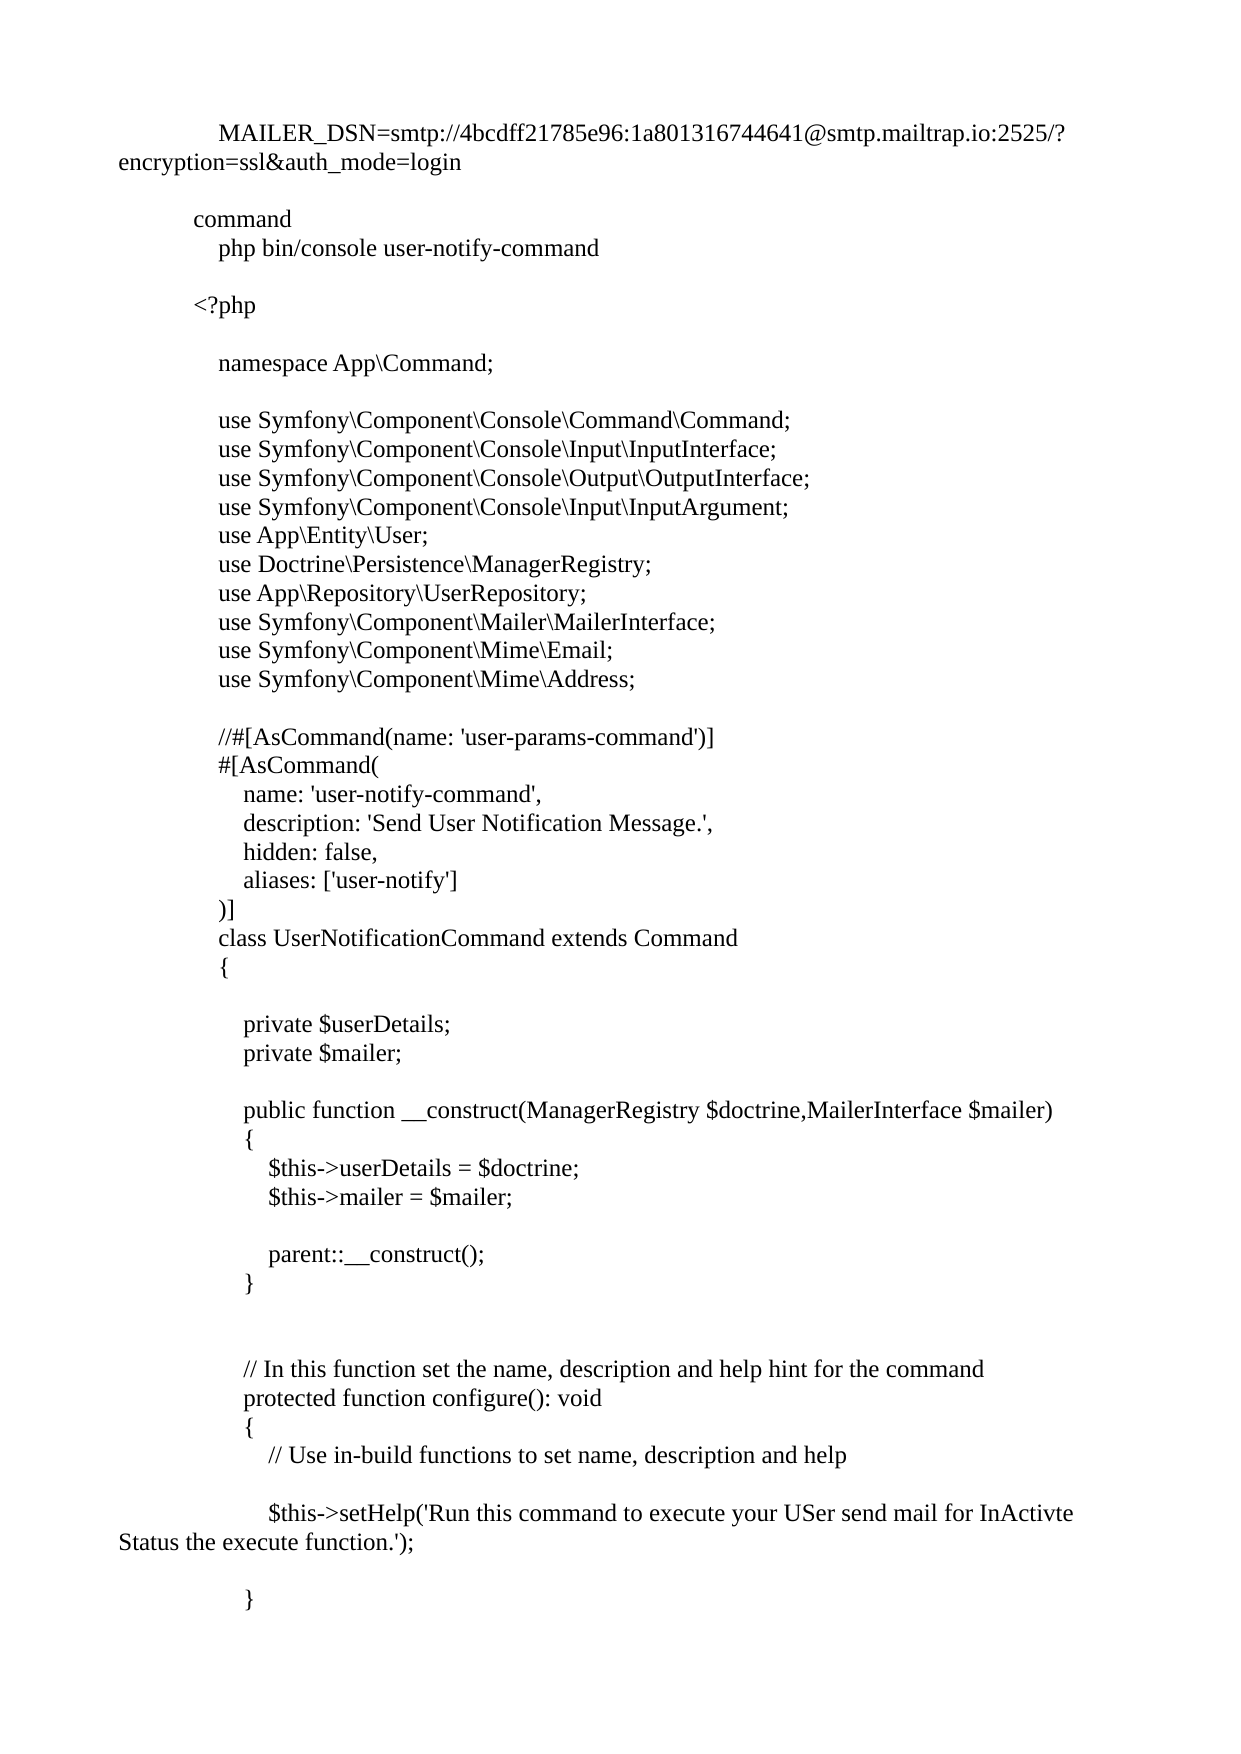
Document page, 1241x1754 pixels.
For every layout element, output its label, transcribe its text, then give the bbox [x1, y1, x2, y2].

text use Symfony\Component\Console\Output\OutputInterface; [118, 463, 1122, 492]
text $this->setHelp('Run this command to execute your USer send mail for InActivte Status the execute function.'); [118, 1498, 1122, 1556]
text )] [118, 894, 1122, 923]
text $this->mailer = $mailer; [118, 1182, 1122, 1211]
text // In this function set the name, description and help hint for the command [118, 1354, 1122, 1383]
text name: 'user-notify-command', [118, 779, 1122, 808]
text // Use in-build functions to set name, description and help [118, 1441, 1122, 1469]
text { [118, 952, 1122, 981]
text namespace App\Command; [118, 348, 1122, 377]
text private $userDetails; [118, 1009, 1122, 1038]
text { [118, 1124, 1122, 1153]
text hidden: false, [118, 837, 1122, 866]
text use Doctrine\Persistence\ManagerRegistry; [118, 549, 1122, 578]
text private $mailer; [118, 1038, 1122, 1067]
text use Symfony\Component\Console\Command\Command; [118, 406, 1122, 434]
text use Symfony\Component\Mailer\MailerInterface; [118, 607, 1122, 636]
text MAILER_DSN=smtp://4bcdff21785e96:1a801316744641@smtp.mailtrap.io:2525/?encryption=ssl&auth_mode=login [118, 118, 1122, 176]
text } [118, 1584, 1122, 1613]
text command [118, 204, 1122, 233]
text use Symfony\Component\Console\Input\InputInterface; [118, 434, 1122, 463]
text use App\Entity\User; [118, 521, 1122, 549]
text class UserNotificationCommand extends Command [118, 923, 1122, 952]
text } [118, 1268, 1122, 1297]
text #[AsCommand( [118, 751, 1122, 779]
text { [118, 1412, 1122, 1441]
text description: 'Send User Notification Message.', [118, 808, 1122, 837]
text use Symfony\Component\Console\Input\InputArgument; [118, 492, 1122, 521]
text php bin/console user-notify-command [118, 233, 1122, 262]
text use App\Repository\UserRepository; [118, 578, 1122, 607]
text //#[AsCommand(name: 'user-params-command')] [118, 722, 1122, 751]
text $this->userDetails = $doctrine; [118, 1153, 1122, 1182]
text <?php [118, 291, 1122, 319]
text use Symfony\Component\Mime\Address; [118, 664, 1122, 693]
text use Symfony\Component\Mime\Email; [118, 636, 1122, 664]
text protected function configure(): void [118, 1383, 1122, 1412]
text public function __construct(ManagerRegistry $doctrine,MailerInterface $mailer) [118, 1096, 1122, 1124]
text parent::__construct(); [118, 1239, 1122, 1268]
text aliases: ['user-notify'] [118, 866, 1122, 894]
